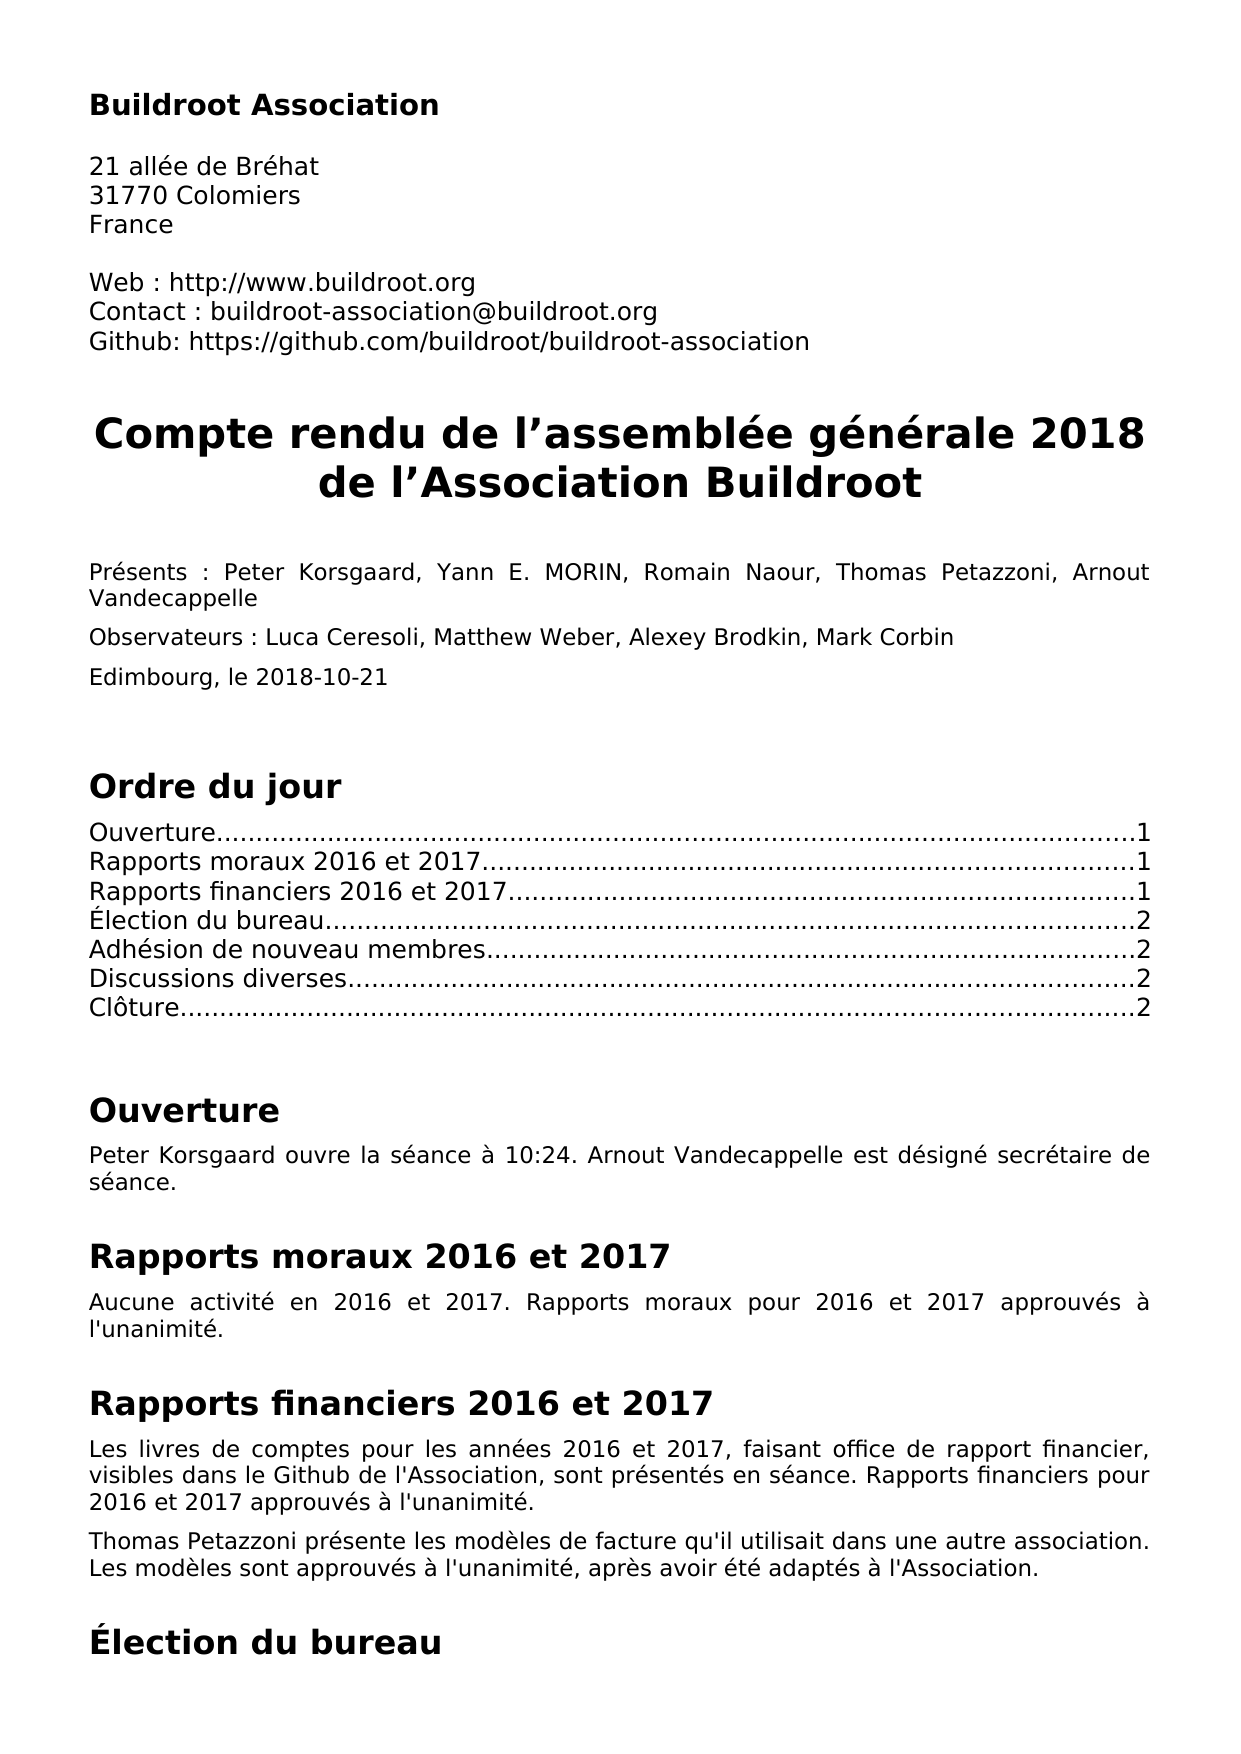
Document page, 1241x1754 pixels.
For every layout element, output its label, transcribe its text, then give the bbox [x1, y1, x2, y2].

text Web : http://www.buildroot.org [88, 268, 1152, 297]
text Adhésion de nouveau membres 2 [88, 935, 1152, 964]
text Présents : Peter Korsgaard, Yann E. MORIN, Romain Naour, Thomas Petazzoni, Arnout Vandecappelle [88, 559, 1152, 612]
text Rapports moraux 2016 et 2017 [88, 1238, 1152, 1277]
text 21 allée de Bréhat [88, 152, 1152, 181]
text 31770 Colomiers [88, 181, 1152, 210]
text Rapports financiers 2016 et 2017 1 [88, 877, 1152, 906]
text Edimbourg, le 2018-10-21 [88, 664, 1152, 690]
text Github: https://github.com/buildroot/buildroot-association [88, 327, 1152, 356]
text France [88, 210, 1152, 239]
text Clôture 2 [88, 993, 1152, 1023]
text Rapports financiers 2016 et 2017 [88, 1384, 1152, 1423]
text Thomas Petazzoni présente les modèles de facture qu'il utilisait dans une autre association. Les modèles sont approuvés à l'unanimité, après avoir été adaptés à l'Association. [88, 1528, 1152, 1582]
text Observateurs : Luca Ceresoli, Matthew Weber, Alexey Brodkin, Mark Corbin [88, 624, 1152, 651]
text Élection du bureau [88, 1624, 1152, 1663]
title Compte rendu de l’assemblée générale 2018 de l’Association Buildroot [88, 410, 1152, 507]
text Ouverture [88, 1091, 1152, 1130]
text Peter Korsgaard ouvre la séance à 10:24. Arnout Vandecappelle est désigné secrétaire de séance. [88, 1143, 1152, 1196]
text Buildroot Association [88, 88, 1152, 122]
text Les livres de comptes pour les années 2016 et 2017, faisant office de rapport financier, visibles dans le Github de l'Association, sont présentés en séance. Rapports financiers pour 2016 et 2017 approuvés à l'unanimité. [88, 1436, 1152, 1516]
text Élection du bureau 2 [88, 906, 1152, 935]
text Contact : buildroot-association@buildroot.org [88, 297, 1152, 327]
text Aucune activité en 2016 et 2017. Rapports moraux pour 2016 et 2017 approuvés à l'unanimité. [88, 1289, 1152, 1343]
subtitle Ordre du jour [88, 767, 1152, 806]
text Ouverture 1 [88, 818, 1152, 848]
text Discussions diverses 2 [88, 964, 1152, 993]
text Rapports moraux 2016 et 2017 1 [88, 848, 1152, 877]
